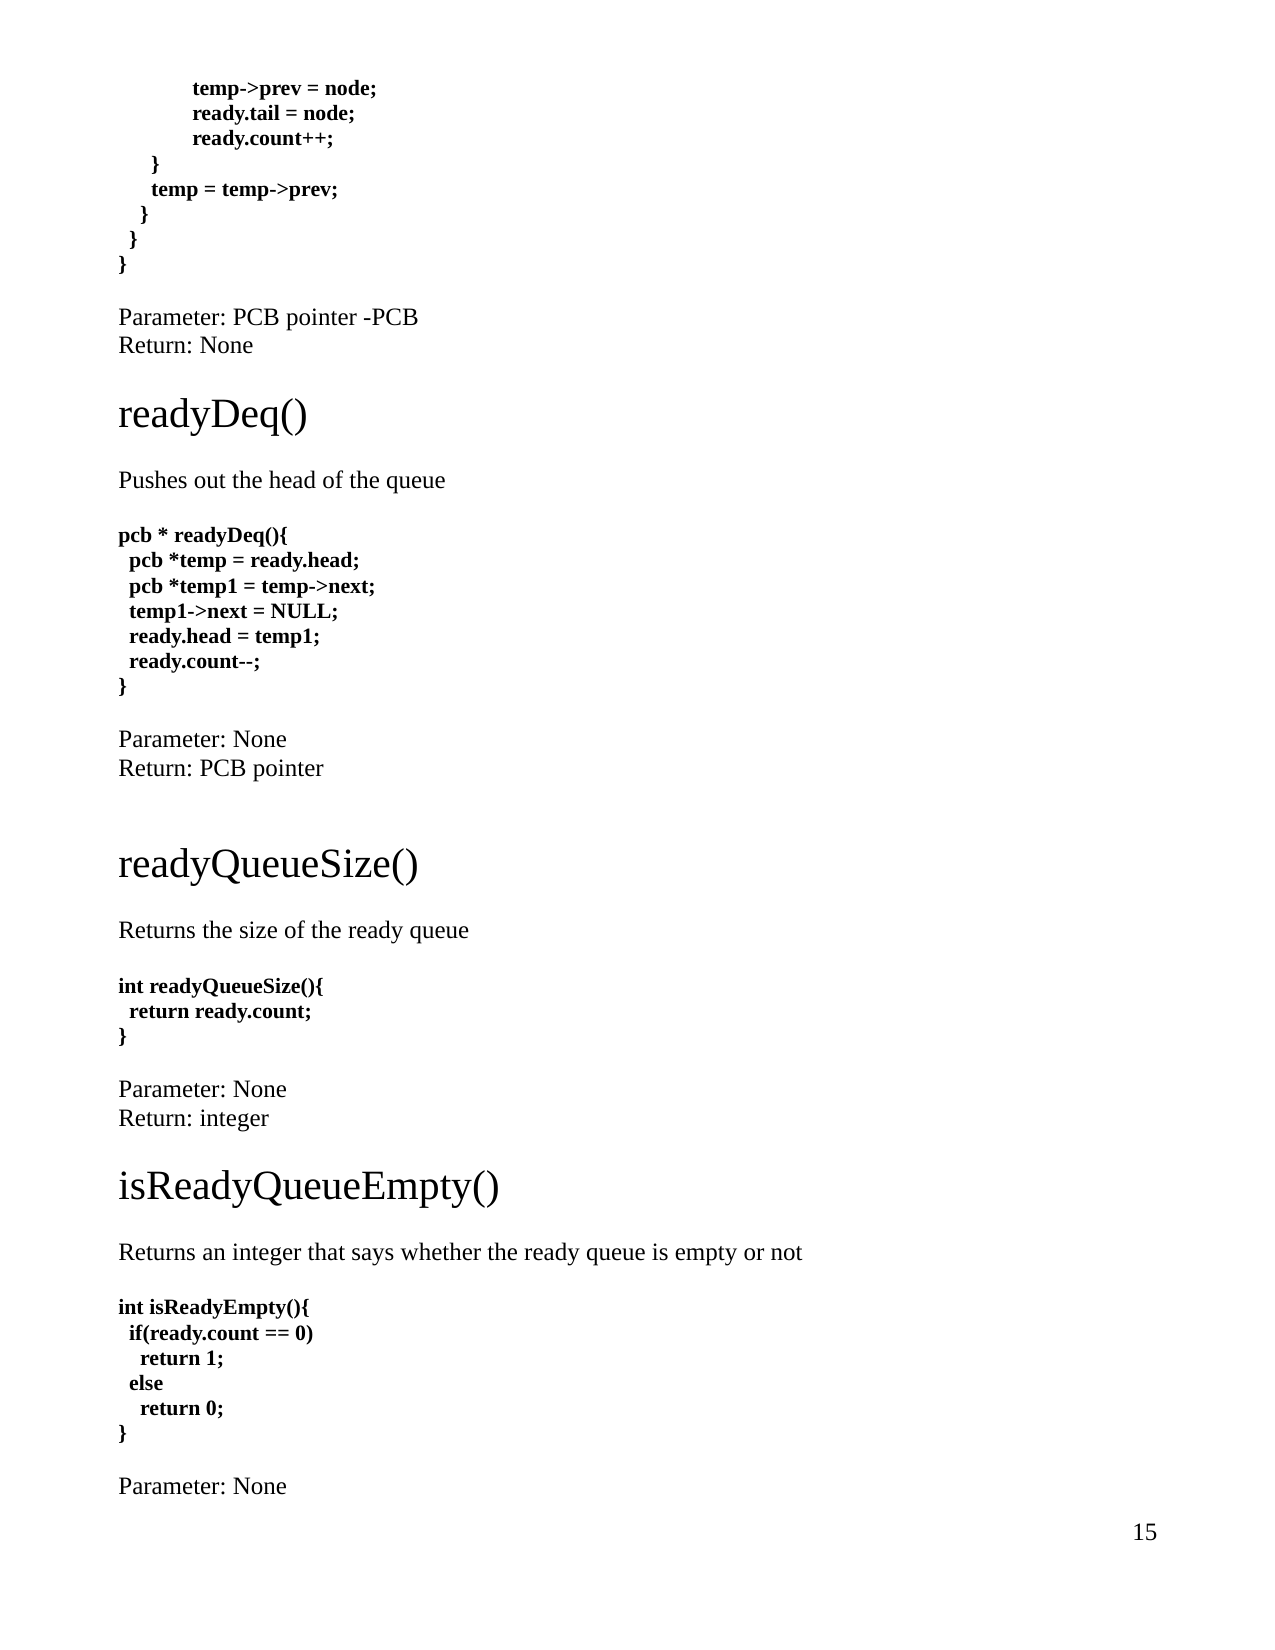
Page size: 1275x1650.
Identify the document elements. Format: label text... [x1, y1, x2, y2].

text int isReadyEmpty(){ [118, 1294, 1157, 1319]
text readyQueueSize() [118, 839, 1157, 887]
text Return: PCB pointer [118, 753, 1157, 781]
text Parameter: None [118, 1074, 1157, 1103]
text ready.count++; [118, 125, 1157, 151]
text int readyQueueSize(){ [118, 973, 1157, 998]
text temp->prev = node; [118, 75, 1157, 100]
text readyDeq() [118, 388, 1157, 436]
text } [118, 226, 1157, 251]
text return 0; [118, 1395, 1157, 1420]
text return 1; [118, 1345, 1157, 1370]
text pcb *temp1 = temp->next; [118, 573, 1157, 598]
text Returns the size of the ready queue [118, 916, 1157, 944]
text } [118, 251, 1157, 277]
text } [118, 151, 1157, 176]
text Returns an integer that says whether the ready queue is empty or not [118, 1237, 1157, 1266]
text ready.head = temp1; [118, 623, 1157, 648]
text return ready.count; [118, 998, 1157, 1023]
text Parameter: PCB pointer -PCB [118, 302, 1157, 331]
text ready.tail = node; [118, 100, 1157, 125]
text ready.count--; [118, 648, 1157, 673]
text } [118, 1420, 1157, 1446]
text Parameter: None [118, 1471, 1157, 1499]
text Return: None [118, 331, 1157, 359]
text pcb *temp = ready.head; [118, 547, 1157, 573]
text Pushes out the head of the queue [118, 465, 1157, 493]
text } [118, 1023, 1157, 1049]
text Return: integer [118, 1103, 1157, 1131]
text if(ready.count == 0) [118, 1319, 1157, 1345]
text } [118, 673, 1157, 699]
text pcb * readyDeq(){ [118, 522, 1157, 547]
text isReadyQueueEmpty() [118, 1160, 1157, 1208]
text else [118, 1370, 1157, 1395]
text temp = temp->prev; [118, 176, 1157, 201]
text Parameter: None [118, 724, 1157, 753]
text } [118, 201, 1157, 226]
text temp1->next = NULL; [118, 598, 1157, 623]
